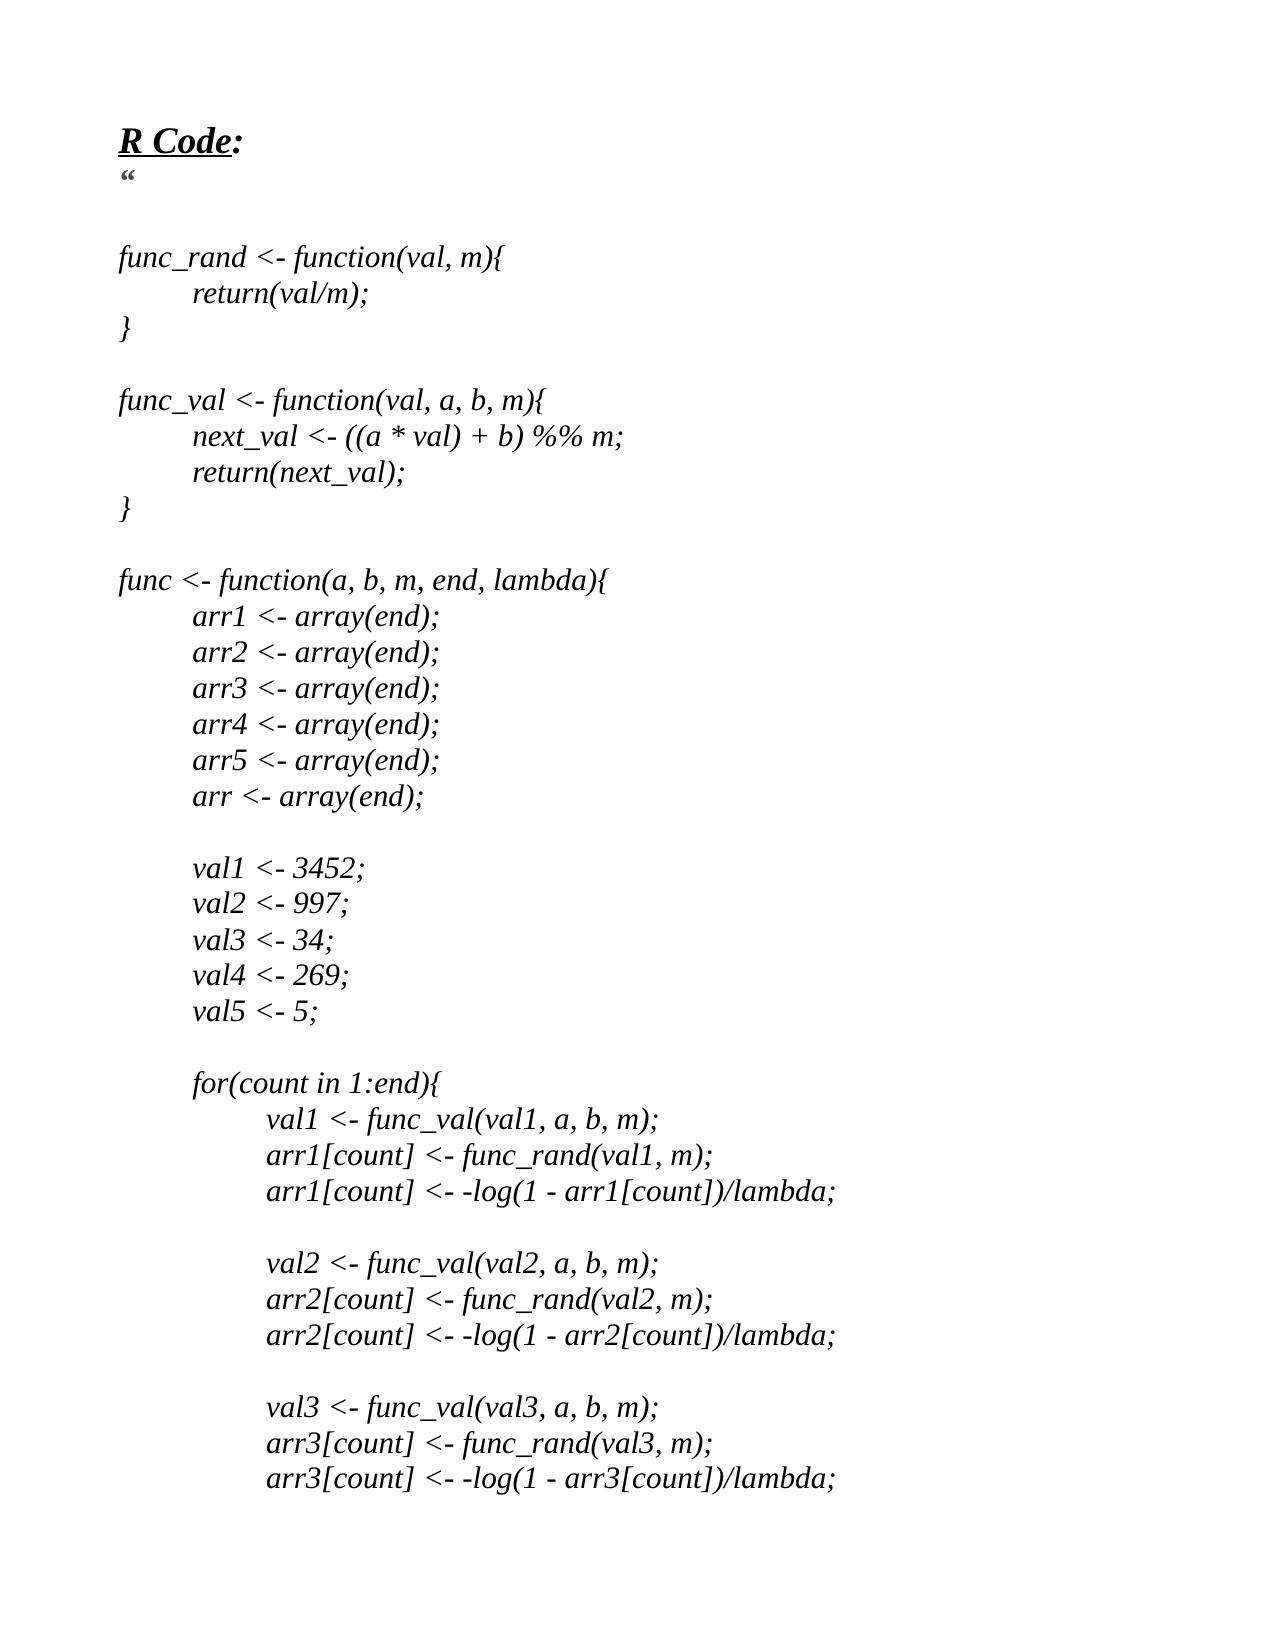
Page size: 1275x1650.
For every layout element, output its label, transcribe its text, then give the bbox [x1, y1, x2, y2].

text return(val/m); [118, 274, 1157, 310]
text return(next_val); [118, 453, 1157, 489]
text arr3[count] <- -log(1 - arr3[count])/lambda; [118, 1460, 1157, 1496]
text val3 <- func_val(val3, a, b, m); [118, 1388, 1157, 1424]
text func_val <- function(val, a, b, m){ [118, 382, 1157, 418]
text arr5 <- array(end); [118, 741, 1157, 777]
text R Code: [118, 118, 1157, 161]
text arr3[count] <- func_rand(val3, m); [118, 1424, 1157, 1460]
text arr1 <- array(end); [118, 597, 1157, 633]
text “ [118, 161, 1157, 199]
text arr1[count] <- -log(1 - arr1[count])/lambda; [118, 1172, 1157, 1208]
text arr2[count] <- func_rand(val2, m); [118, 1280, 1157, 1316]
text val1 <- 3452; [118, 849, 1157, 885]
text val2 <- func_val(val2, a, b, m); [118, 1244, 1157, 1280]
text arr3 <- array(end); [118, 669, 1157, 705]
text val1 <- func_val(val1, a, b, m); [118, 1100, 1157, 1136]
text arr1[count] <- func_rand(val1, m); [118, 1136, 1157, 1172]
text arr2[count] <- -log(1 - arr2[count])/lambda; [118, 1316, 1157, 1352]
text val5 <- 5; [118, 993, 1157, 1028]
text val2 <- 997; [118, 885, 1157, 921]
text next_val <- ((a * val) + b) %% m; [118, 418, 1157, 453]
text val4 <- 269; [118, 957, 1157, 993]
text } [118, 489, 1157, 525]
text func <- function(a, b, m, end, lambda){ [118, 561, 1157, 597]
text arr4 <- array(end); [118, 705, 1157, 741]
text func_rand <- function(val, m){ [118, 238, 1157, 274]
text val3 <- 34; [118, 921, 1157, 957]
text } [118, 310, 1157, 346]
text arr2 <- array(end); [118, 633, 1157, 669]
text arr <- array(end); [118, 777, 1157, 813]
text for(count in 1:end){ [118, 1064, 1157, 1100]
